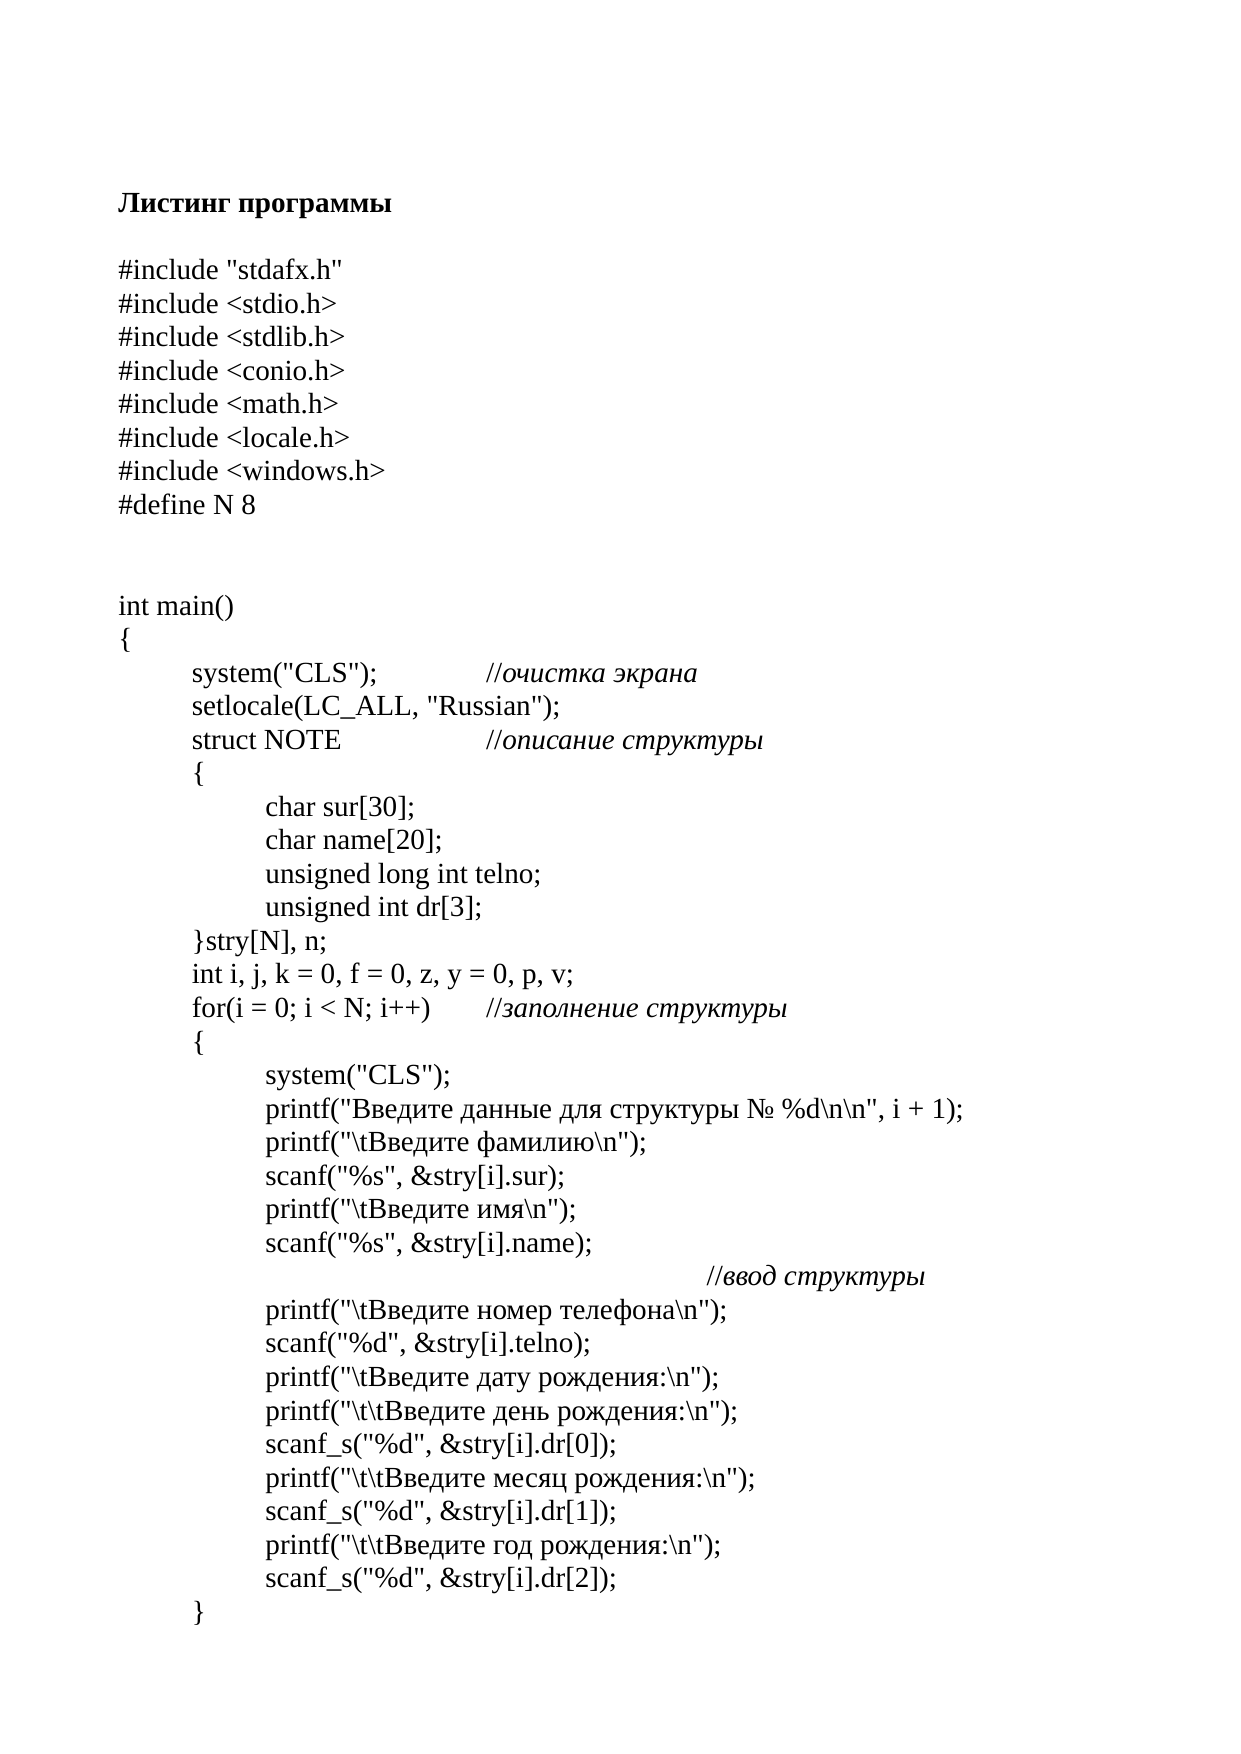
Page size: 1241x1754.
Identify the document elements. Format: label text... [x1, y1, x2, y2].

text #include <stdlib.h> [118, 319, 1122, 353]
text printf("\t\tВведите день рождения:\n"); [118, 1393, 1122, 1426]
text printf("\tВведите фамилию\n"); [118, 1124, 1122, 1158]
text } [118, 1594, 1122, 1627]
text #include <conio.h> [118, 353, 1122, 386]
text scanf("%d", &stry[i].telno); [118, 1326, 1122, 1359]
text printf("\t\tВведите месяц рождения:\n"); [118, 1460, 1122, 1493]
text { [118, 1024, 1122, 1057]
text }stry[N], n; [118, 923, 1122, 957]
text char name[20]; [118, 822, 1122, 856]
text unsigned long int telno; [118, 856, 1122, 889]
text { [118, 755, 1122, 789]
text scanf("%s", &stry[i].name); //ввод структуры [118, 1225, 1122, 1292]
text printf("\t\tВведите год рождения:\n"); [118, 1527, 1122, 1560]
text char sur[30]; [118, 789, 1122, 822]
text #include <locale.h> [118, 420, 1122, 453]
text #include <stdio.h> [118, 286, 1122, 319]
text scanf_s("%d", &stry[i].dr[2]); [118, 1560, 1122, 1594]
text printf("Введите данные для структуры № %d\n\n", i + 1); [118, 1091, 1122, 1124]
text scanf_s("%d", &stry[i].dr[0]); [118, 1426, 1122, 1460]
text int i, j, k = 0, f = 0, z, y = 0, p, v; [118, 957, 1122, 990]
text #include <math.h> [118, 386, 1122, 420]
text scanf("%s", &stry[i].sur); [118, 1158, 1122, 1191]
text Листинг программы [118, 185, 1122, 219]
text struct NOTE //описание структуры [118, 722, 1122, 755]
text printf("\tВведите дату рождения:\n"); [118, 1359, 1122, 1393]
text printf("\tВведите имя\n"); [118, 1191, 1122, 1225]
text scanf_s("%d", &stry[i].dr[1]); [118, 1493, 1122, 1527]
text printf("\tВведите номер телефона\n"); [118, 1292, 1122, 1326]
text for(i = 0; i < N; i++) //заполнение структуры [118, 990, 1122, 1024]
text system("CLS"); [118, 1057, 1122, 1091]
text #define N 8 [118, 487, 1122, 521]
text #include <windows.h> [118, 453, 1122, 487]
text { [118, 621, 1122, 655]
text system("CLS"); //очистка экрана [118, 655, 1122, 688]
text int main() [118, 588, 1122, 621]
text #include "stdafx.h" [118, 252, 1122, 286]
text setlocale(LC_ALL, "Russian"); [118, 688, 1122, 722]
text unsigned int dr[3]; [118, 889, 1122, 923]
